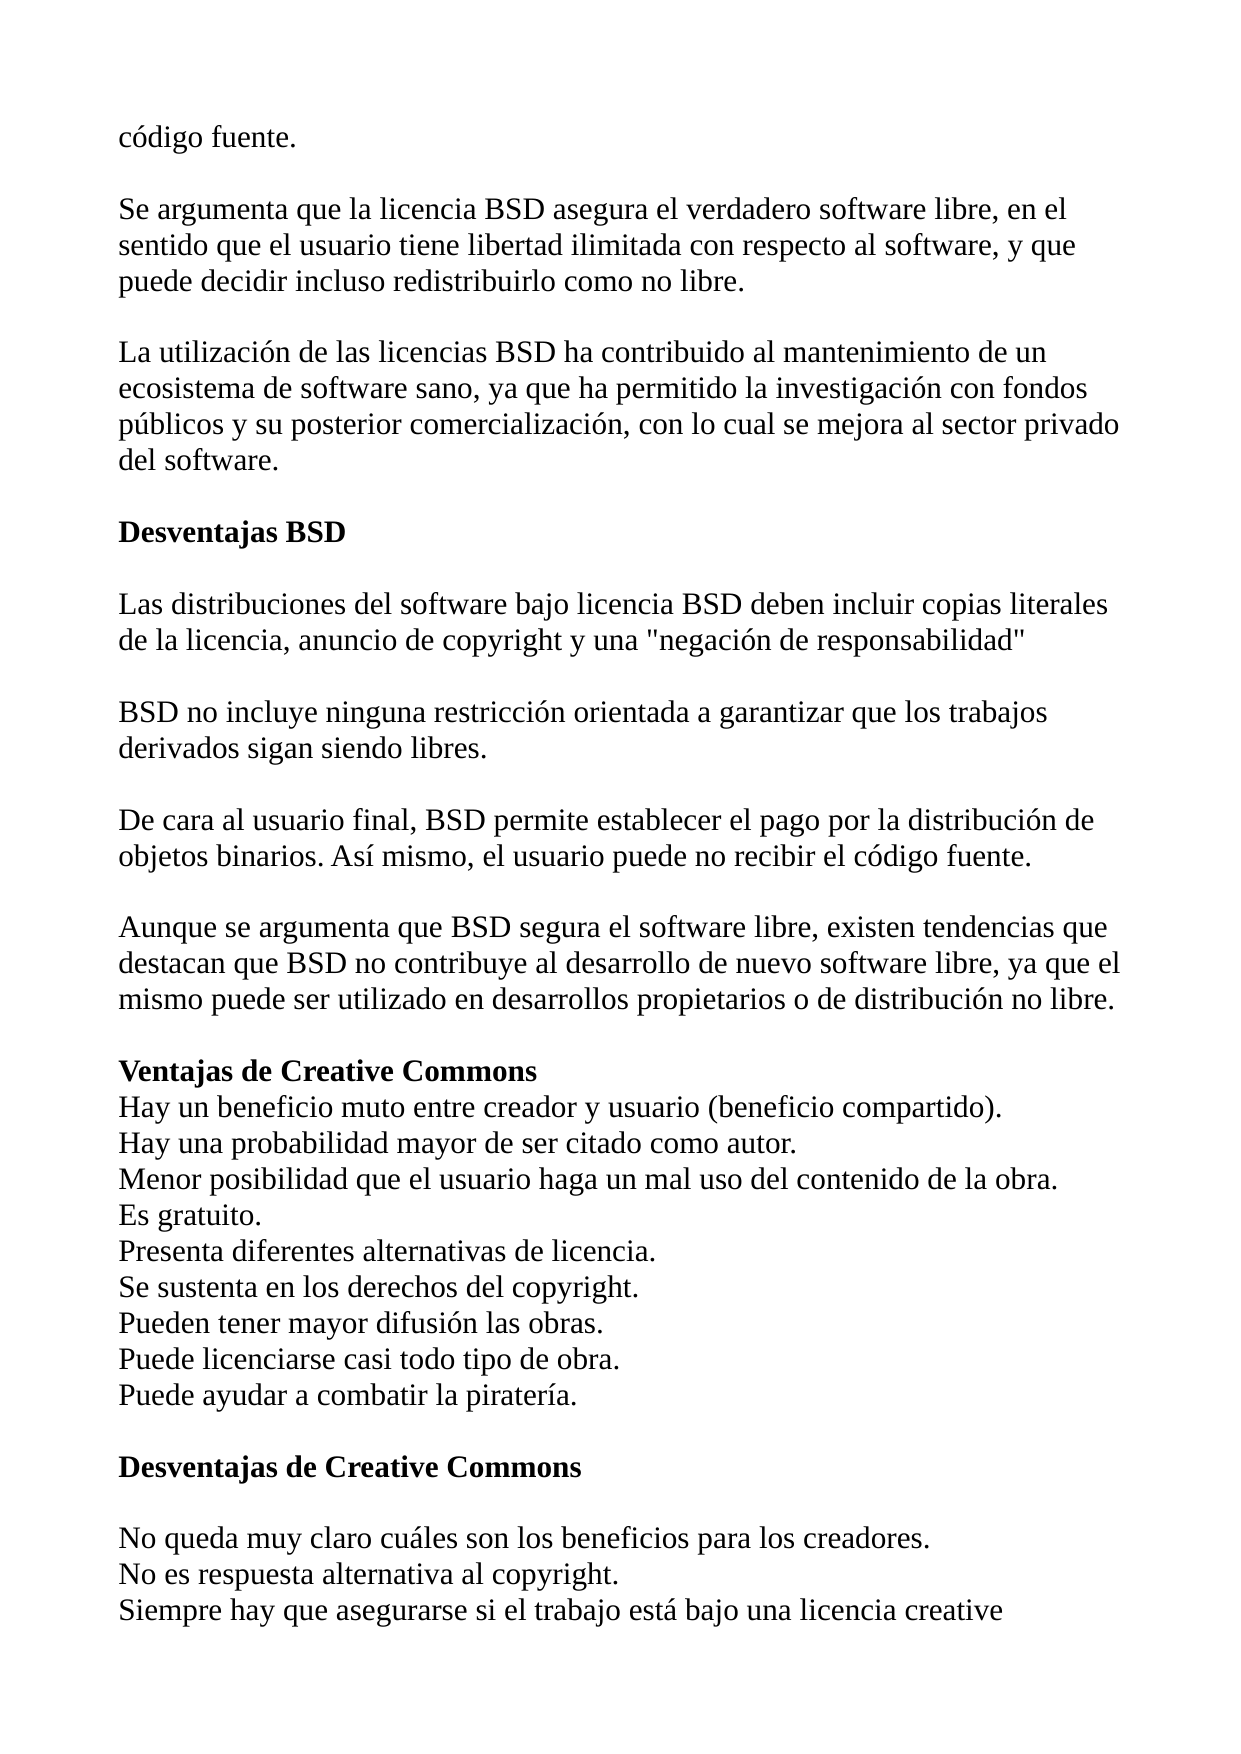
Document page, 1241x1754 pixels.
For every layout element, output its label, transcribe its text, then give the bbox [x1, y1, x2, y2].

text Se sustenta en los derechos del copyright. [118, 1268, 1122, 1304]
text Siempre hay que asegurarse si el trabajo está bajo una licencia creative [118, 1592, 1122, 1627]
text Se argumenta que la licencia BSD asegura el verdadero software libre, en el sentido que el usuario tiene libertad ilimitada con respecto al software, y que puede decidir incluso redistribuirlo como no libre. [118, 190, 1122, 298]
text Presenta diferentes alternativas de licencia. [118, 1232, 1122, 1268]
text Es gratuito. [118, 1196, 1122, 1232]
text Ventajas de Creative Commons [118, 1052, 1122, 1088]
text La utilización de las licencias BSD ha contribuido al mantenimiento de un ecosistema de software sano, ya que ha permitido la investigación con fondos públicos y su posterior comercialización, con lo cual se mejora al sector privado del software. [118, 334, 1122, 477]
text No es respuesta alternativa al copyright. [118, 1556, 1122, 1592]
text Aunque se argumenta que BSD segura el software libre, existen tendencias que destacan que BSD no contribuye al desarrollo de nuevo software libre, ya que el mismo puede ser utilizado en desarrollos propietarios o de distribución no libre. [118, 909, 1122, 1017]
text Puede licenciarse casi todo tipo de obra. [118, 1340, 1122, 1376]
text Puede ayudar a combatir la piratería. [118, 1376, 1122, 1412]
text No queda muy claro cuáles son los beneficios para los creadores. [118, 1520, 1122, 1556]
text Hay un beneficio muto entre creador y usuario (beneficio compartido). [118, 1088, 1122, 1124]
text Desventajas de Creative Commons [118, 1448, 1122, 1484]
text BSD no incluye ninguna restricción orientada a garantizar que los trabajos derivados sigan siendo libres. [118, 693, 1122, 765]
text Pueden tener mayor difusión las obras. [118, 1304, 1122, 1340]
text De cara al usuario final, BSD permite establecer el pago por la distribución de objetos binarios. Así mismo, el usuario puede no recibir el código fuente. [118, 801, 1122, 873]
text Las distribuciones del software bajo licencia BSD deben incluir copias literales de la licencia, anuncio de copyright y una "negación de responsabilidad" [118, 585, 1122, 657]
text Desventajas BSD [118, 513, 1122, 549]
text Hay una probabilidad mayor de ser citado como autor. [118, 1124, 1122, 1160]
text Menor posibilidad que el usuario haga un mal uso del contenido de la obra. [118, 1160, 1122, 1196]
text código fuente. [118, 118, 1122, 154]
